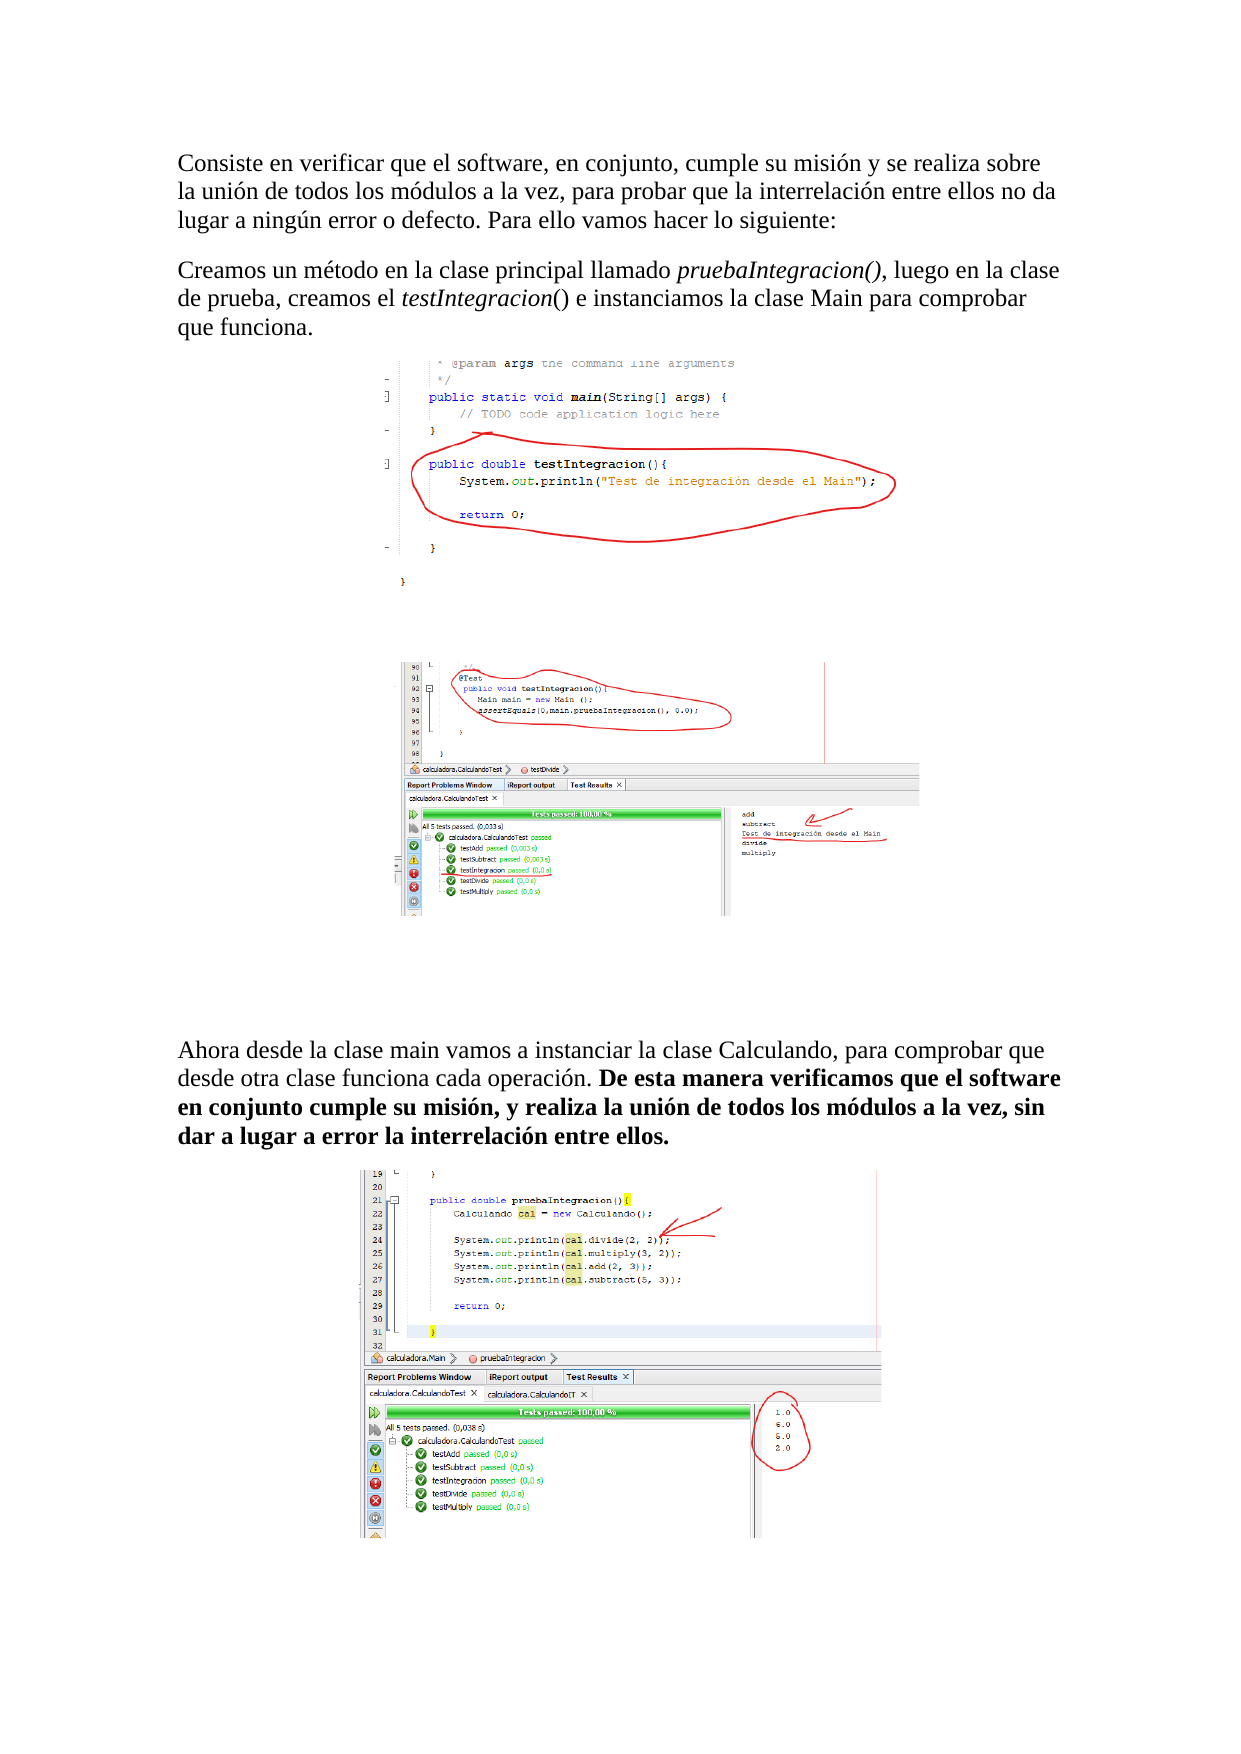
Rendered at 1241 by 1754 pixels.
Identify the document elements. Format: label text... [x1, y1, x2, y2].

text Consiste en verificar que el software, en conjunto, cumple su misión y se realiza sobre la unión de todos los módulos a la vez, para probar que la interrelación entre ellos no da lugar a ningún error o defecto. Para ello vamos hacer lo siguiente: [177, 148, 1063, 234]
text Ahora desde la clase main vamos a instanciar la clase Calculando, para comprobar que desde otra clase funciona cada operación. De esta manera verificamos que el software en conjunto cumple su misión, y realiza la unión de todos los módulos a la vez, sin dar a lugar a error la interrelación entre ellos. [177, 1035, 1063, 1150]
text Creamos un método en la clase principal llamado pruebaIntegracion(), luego en la clase de prueba, creamos el testIntegracion() e instanciamos la clase Main para comprobar que funciona. [177, 255, 1063, 341]
